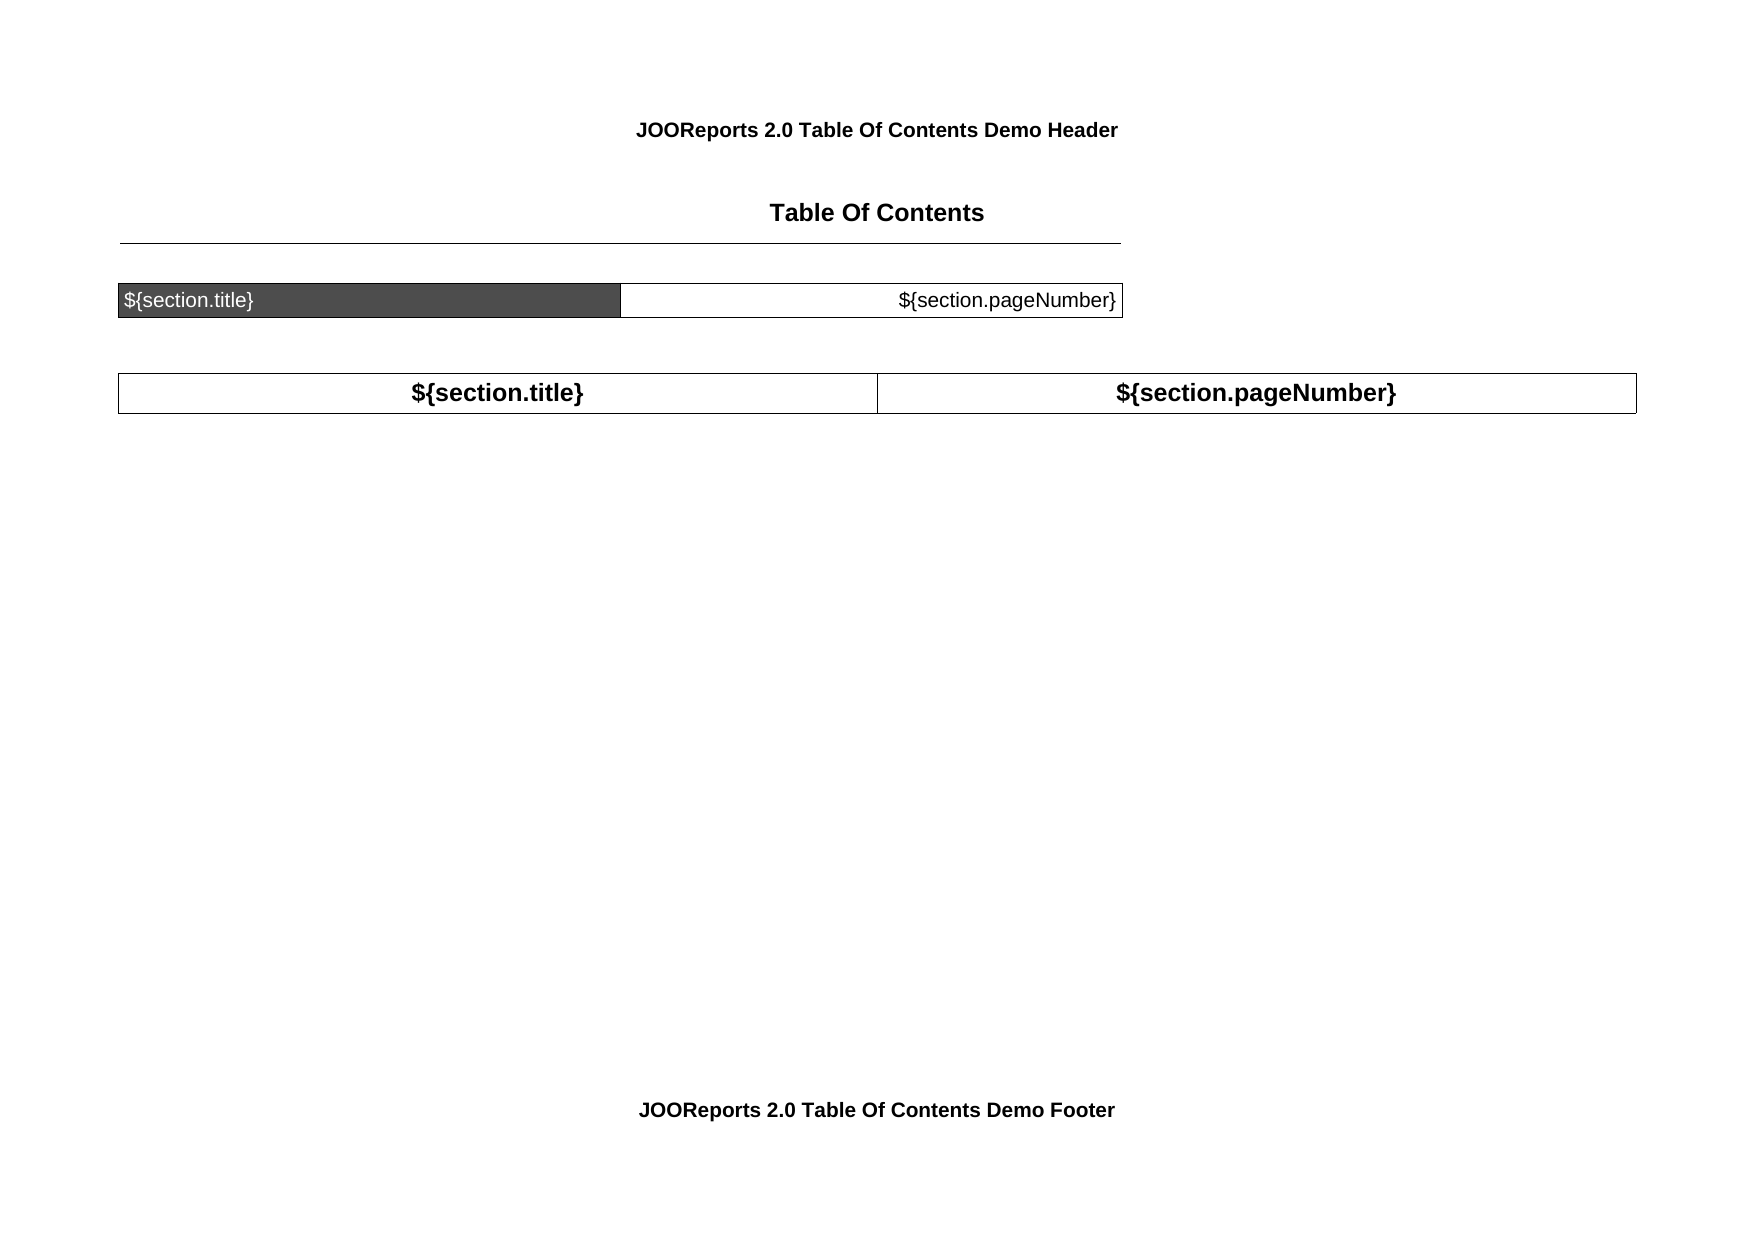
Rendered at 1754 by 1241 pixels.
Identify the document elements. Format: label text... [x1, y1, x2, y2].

text Table Of Contents [118, 199, 1636, 227]
table_header ${section.title}@table:table-row [#list toc.section as section] @/table:table-row [/#list] [119, 284, 620, 317]
table_header ${section.pageNumber} [621, 284, 1122, 317]
table_header ${section.title} [119, 374, 877, 413]
table_header ${section.pageNumber} [878, 374, 1636, 413]
